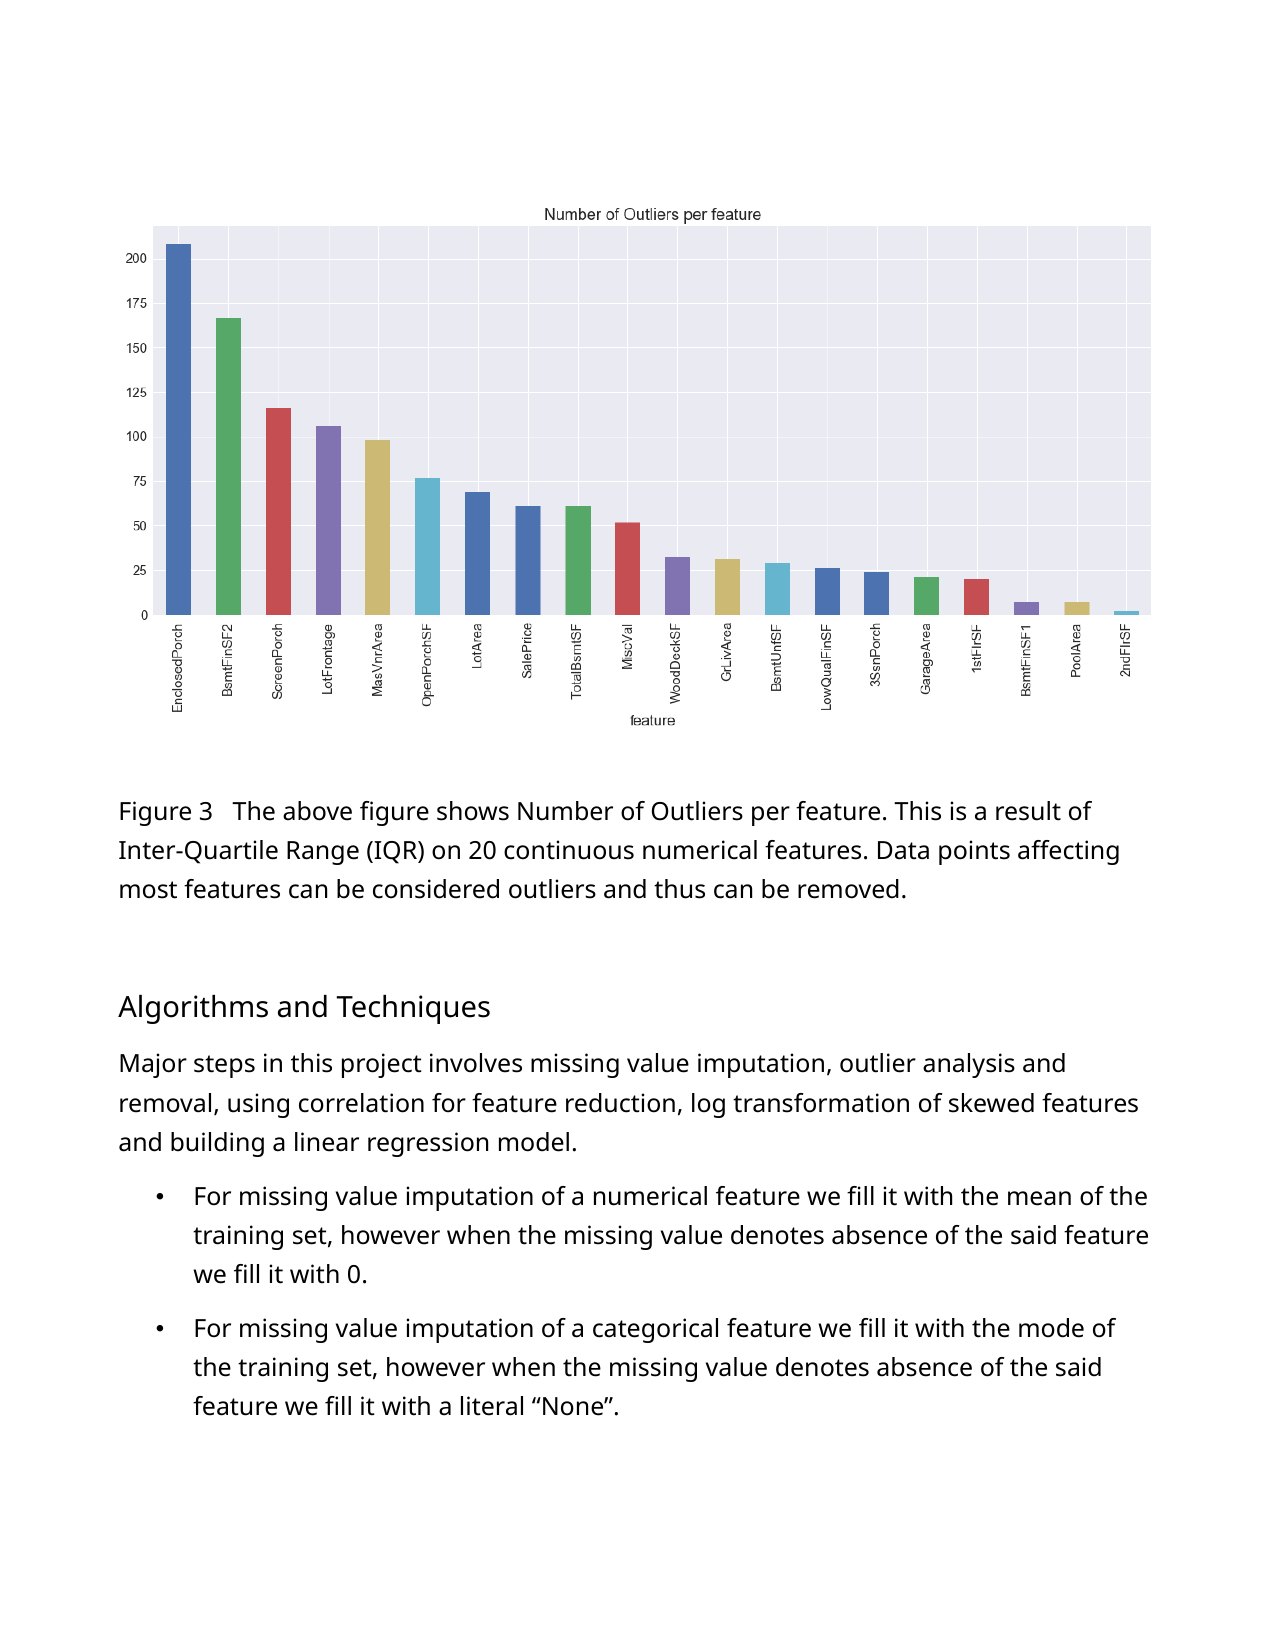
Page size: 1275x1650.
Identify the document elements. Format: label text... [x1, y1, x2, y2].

list For missing value imputation of a categorical feature we fill it with the mode of the training set, however when the missing value denotes absence of the said feature we fill it with a literal “None”. [156, 1310, 1157, 1423]
list For missing value imputation of a numerical feature we fill it with the mean of the training set, however when the missing value denotes absence of the said feature we fill it with 0. [156, 1178, 1157, 1291]
text Major steps in this project involves missing value imputation, outlier analysis and removal, using correlation for feature reduction, log transformation of skewed features and building a linear regression model. [118, 1046, 1157, 1158]
picture [118, 201, 1157, 734]
text Figure 3 The above figure shows Number of Outliers per feature. This is a result of Inter-Quartile Range (IQR) on 20 continuous numerical features. Data points affecting most features can be considered outliers and thus can be removed. [118, 793, 1157, 906]
text Algorithms and Techniques [118, 986, 1157, 1026]
